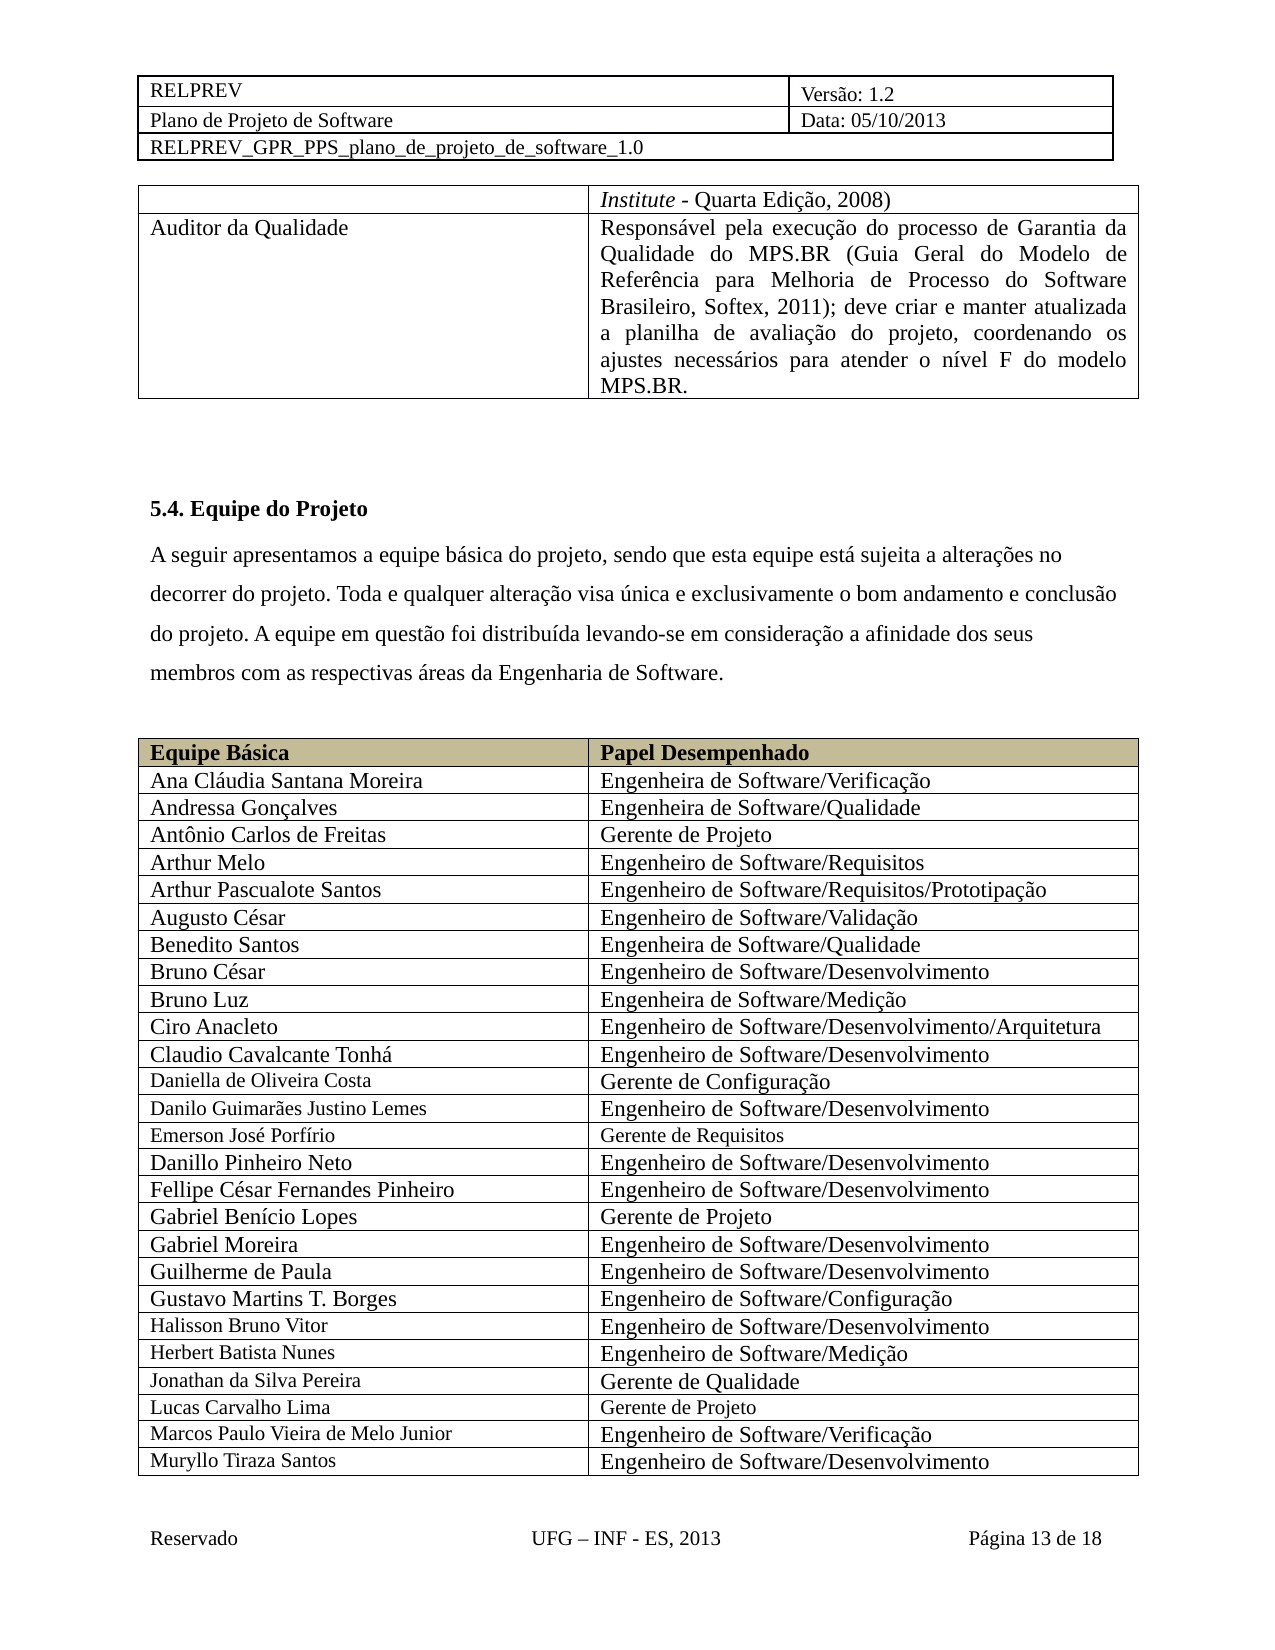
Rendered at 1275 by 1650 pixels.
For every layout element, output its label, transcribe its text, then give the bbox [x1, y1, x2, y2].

table_cell Herbert Batista Nunes [139, 1340, 588, 1367]
table_cell Engenheira de Software/Qualidade [589, 794, 1138, 820]
table_cell Gerente de Qualidade [589, 1368, 1138, 1394]
table_cell Daniella de Oliveira Costa [139, 1068, 588, 1094]
table_cell Ana Cláudia Santana Moreira [139, 767, 588, 793]
table_cell Halisson Bruno Vitor [139, 1313, 588, 1339]
table_cell Responsável pela execução do processo de Garantia da Qualidade do MPS.BR (Guia Geral do Modelo de Referência para Melhoria de Processo do Software Brasileiro, Softex, 2011); deve criar e manter atualizada a planilha de avaliação do projeto, coordenando os ajustes necessários para atender o nível F do modelo MPS.BR. [589, 214, 1138, 398]
table_cell Lucas Carvalho Lima [139, 1395, 588, 1420]
table_cell Engenheiro de Software/Configuração [589, 1286, 1138, 1312]
table_cell Bruno César [139, 959, 588, 985]
text A seguir apresentamos a equipe básica do projeto, sendo que esta equipe está sujeita a alterações no decorrer do projeto. Toda e qualquer alteração visa única e exclusivamente o bom andamento e conclusão do projeto. A equipe em questão foi distribuída levando-se em consideração a afinidade dos seus membros com as respectivas áreas da Engenharia de Software. [150, 541, 1125, 686]
table_cell Gerente de Projeto [589, 1395, 1138, 1420]
table_cell Gerente de Requisitos [589, 1123, 1138, 1147]
table_header Equipe Básica [139, 739, 588, 766]
table_cell Institute - Quarta Edição, 2008) [589, 186, 1138, 213]
table_cell Gabriel Moreira [139, 1231, 588, 1257]
table_cell Gerente de Projeto [589, 821, 1138, 848]
table_cell Guilherme de Paula [139, 1258, 588, 1284]
table_cell Danilo Guimarães Justino Lemes [139, 1095, 588, 1122]
table_cell Engenheiro de Software/Requisitos/Prototipação [589, 876, 1138, 903]
table_cell Engenheiro de Software/Desenvolvimento [589, 1149, 1138, 1175]
table_cell Gerente de Projeto [589, 1203, 1138, 1230]
table_cell Danillo Pinheiro Neto [139, 1149, 588, 1175]
table_cell Augusto César [139, 904, 588, 930]
table_cell Andressa Gonçalves [139, 794, 588, 820]
subtitle 5.4. Equipe do Projeto [150, 495, 1125, 521]
table_cell Engenheira de Software/Verificação [589, 767, 1138, 793]
table_cell Arthur Pascualote Santos [139, 876, 588, 903]
table_cell Engenheiro de Software/Desenvolvimento [589, 1041, 1138, 1067]
table_cell Marcos Paulo Vieira de Melo Junior [139, 1421, 588, 1447]
table_cell Engenheiro de Software/Desenvolvimento/Arquitetura [589, 1013, 1138, 1039]
table_cell [139, 186, 588, 213]
table_cell Engenheiro de Software/Desenvolvimento [589, 1095, 1138, 1122]
table_cell Gerente de Configuração [589, 1068, 1138, 1094]
table_cell Auditor da Qualidade [139, 214, 588, 398]
table_cell Claudio Cavalcante Tonhá [139, 1041, 588, 1067]
table_cell Engenheira de Software/Qualidade [589, 931, 1138, 957]
table_cell Antônio Carlos de Freitas [139, 821, 588, 848]
table_cell Engenheiro de Software/Medição [589, 1340, 1138, 1367]
table_header Papel Desempenhado [589, 739, 1138, 766]
table_cell Engenheiro de Software/Desenvolvimento [589, 1313, 1138, 1339]
table_cell Benedito Santos [139, 931, 588, 957]
table_cell Arthur Melo [139, 849, 588, 875]
table_cell Engenheiro de Software/Validação [589, 904, 1138, 930]
table_cell Emerson José Porfírio [139, 1123, 588, 1147]
table_cell Gustavo Martins T. Borges [139, 1286, 588, 1312]
table_cell Gabriel Benício Lopes [139, 1203, 588, 1230]
table_cell Muryllo Tiraza Santos [139, 1448, 588, 1474]
table_cell Engenheiro de Software/Verificação [589, 1421, 1138, 1447]
table_cell Engenheiro de Software/Desenvolvimento [589, 1258, 1138, 1284]
table_cell Engenheiro de Software/Desenvolvimento [589, 959, 1138, 985]
table_cell Engenheiro de Software/Desenvolvimento [589, 1176, 1138, 1202]
table_cell Fellipe César Fernandes Pinheiro [139, 1176, 588, 1202]
table_cell Jonathan da Silva Pereira [139, 1368, 588, 1394]
table_cell Engenheiro de Software/Requisitos [589, 849, 1138, 875]
table_cell Bruno Luz [139, 986, 588, 1012]
table_cell Engenheiro de Software/Desenvolvimento [589, 1448, 1138, 1474]
table_cell Engenheiro de Software/Desenvolvimento [589, 1231, 1138, 1257]
table_cell Engenheira de Software/Medição [589, 986, 1138, 1012]
table_cell Ciro Anacleto [139, 1013, 588, 1039]
